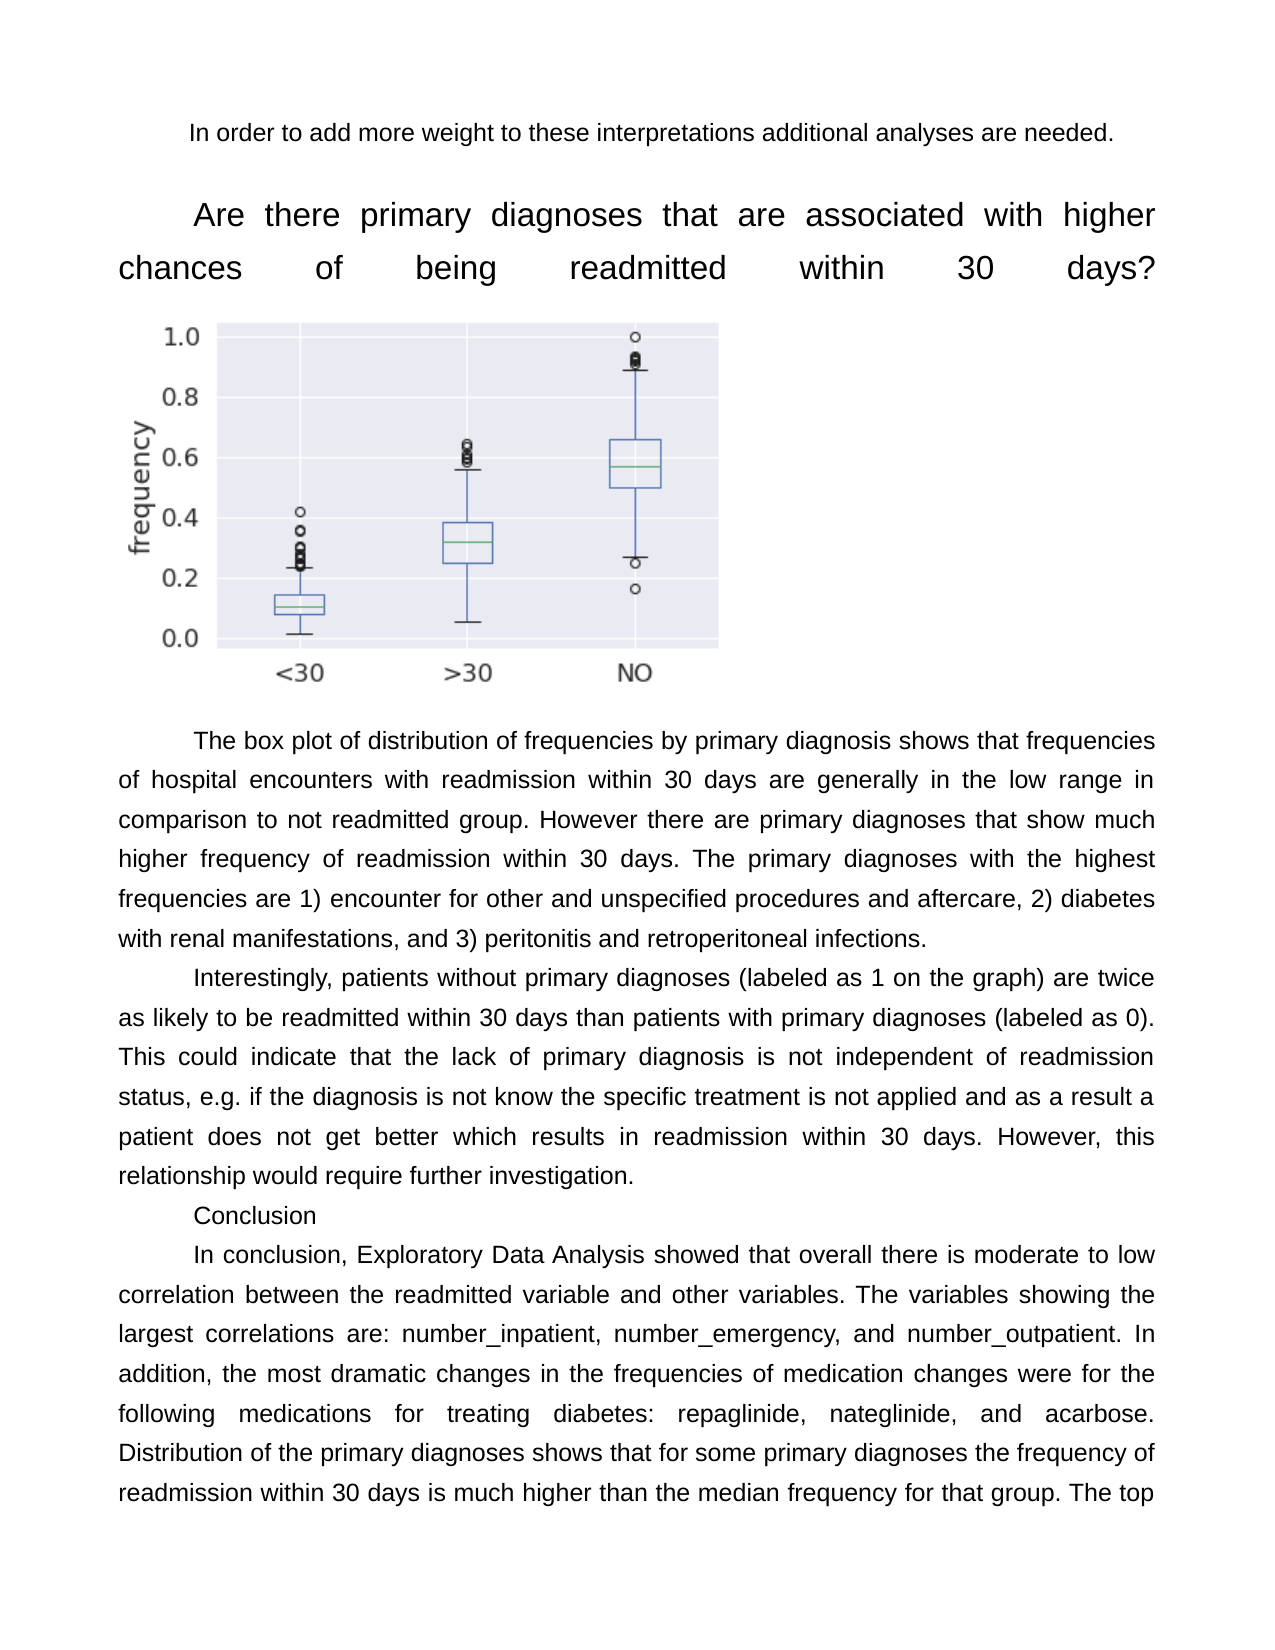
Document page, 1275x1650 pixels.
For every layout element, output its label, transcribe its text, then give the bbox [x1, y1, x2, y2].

text In order to add more weight to these interpretations additional analyses are needed. [118, 118, 1157, 147]
text The box plot of distribution of frequencies by primary diagnosis shows that frequencies of hospital encounters with readmission within 30 days are generally in the low range in comparison to not readmitted group. However there are primary diagnoses that show much higher frequency of readmission within 30 days. The primary diagnoses with the highest frequencies are 1) encounter for other and unspecified procedures and aftercare, 2) diabetes with renal manifestations, and 3) peritonitis and retroperitoneal infections. [118, 726, 1157, 952]
text Interestingly, patients without primary diagnoses (labeled as 1 on the graph) are twice as likely to be readmitted within 30 days than patients with primary diagnoses (labeled as 0). This could indicate that the lack of primary diagnosis is not independent of readmission status, e.g. if the diagnosis is not know the specific treatment is not applied and as a result a patient does not get better which results in readmission within 30 days. However, this relationship would require further investigation. [118, 963, 1157, 1190]
text Conclusion [118, 1201, 1157, 1229]
subtitle Are there primary diagnoses that are associated with higher chances of being readmitted within 30 days? [118, 195, 1157, 697]
text In conclusion, Exploratory Data Analysis showed that overall there is moderate to low correlation between the readmitted variable and other variables. The variables showing the largest correlations are: number_inpatient, number_emergency, and number_outpatient. In addition, the most dramatic changes in the frequencies of medication changes were for the following medications for treating diabetes: repaglinide, nateglinide, and acarbose. Distribution of the primary diagnoses shows that for some primary diagnoses the frequency of readmission within 30 days is much higher than the median frequency for that group. The top [118, 1240, 1157, 1506]
picture [118, 303, 737, 697]
